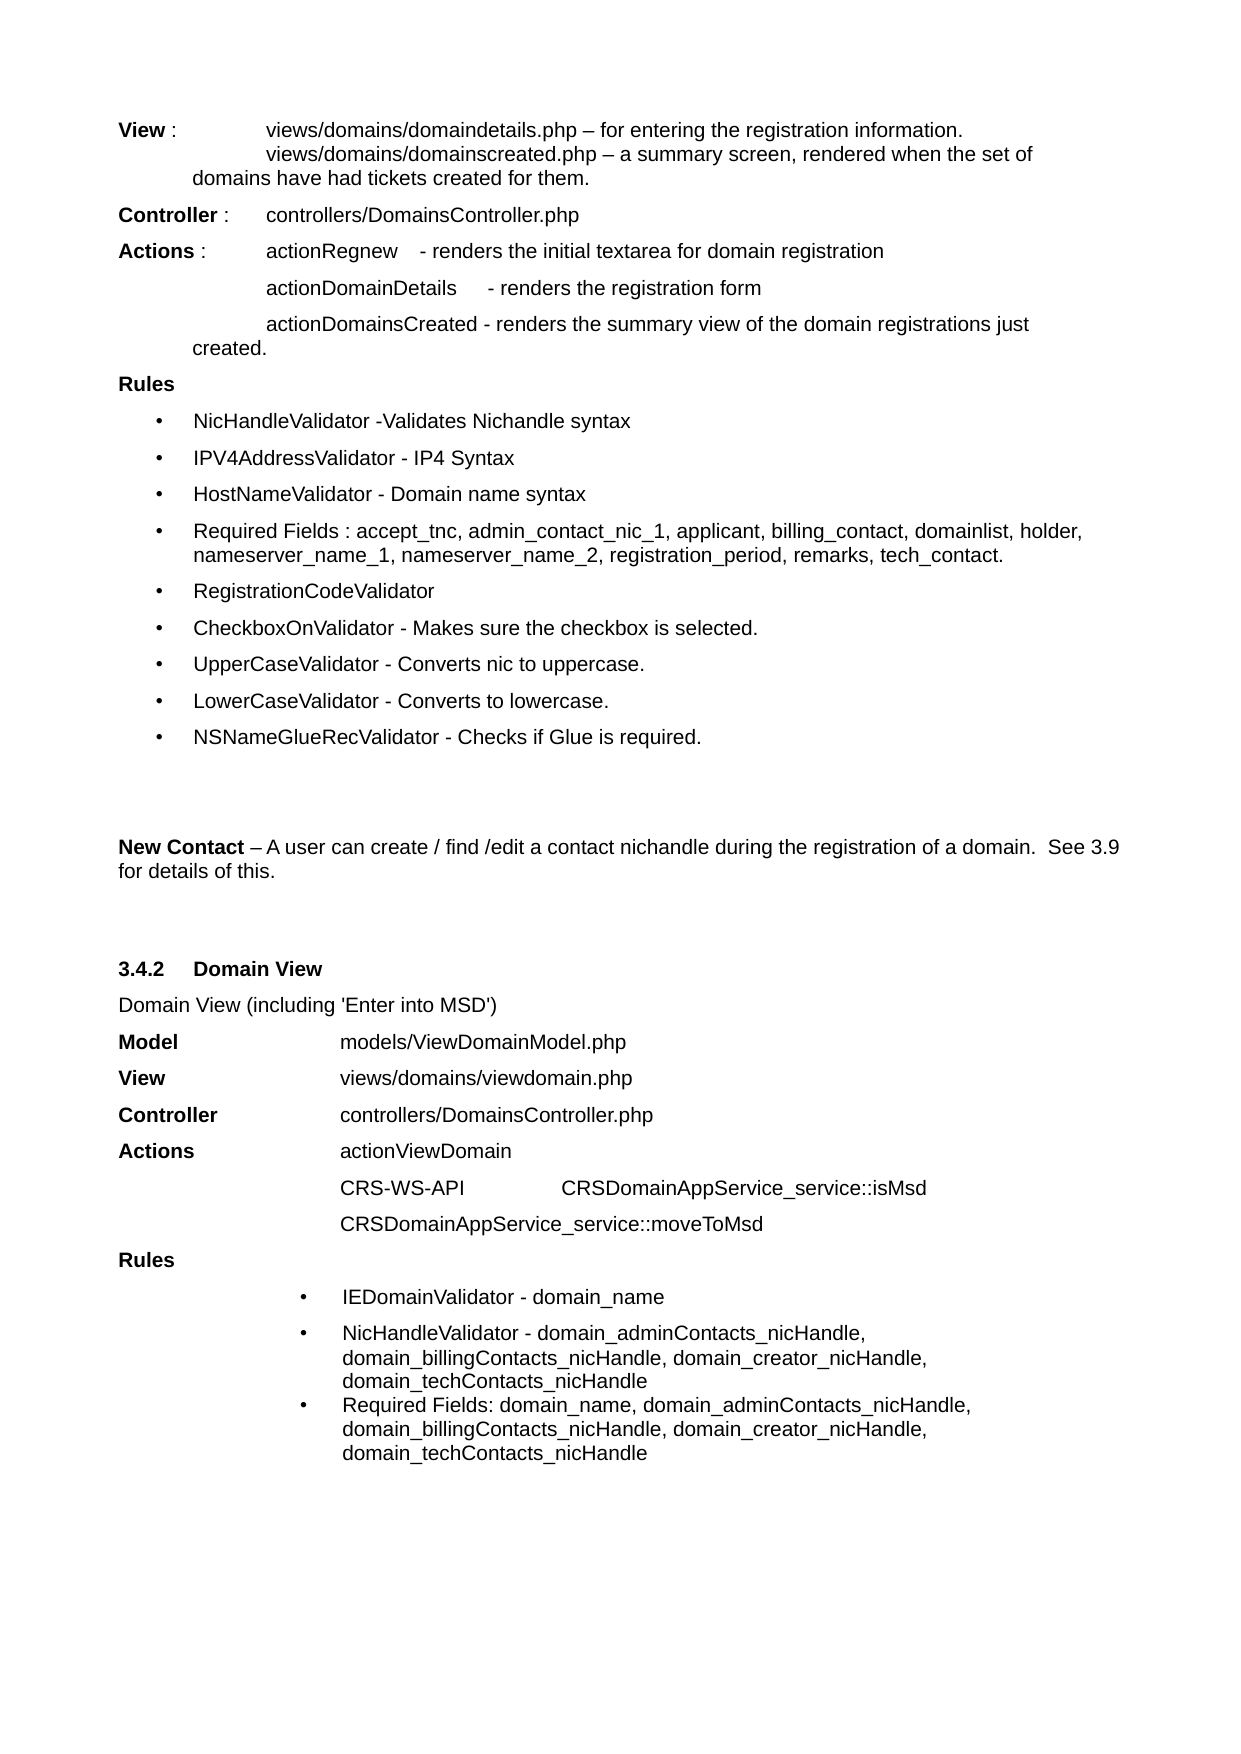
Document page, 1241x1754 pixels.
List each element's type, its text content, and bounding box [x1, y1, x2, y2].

text Model models/ViewDomainModel.php [118, 1029, 1122, 1053]
text Controller controllers/DomainsController.php [118, 1102, 1122, 1126]
list RegistrationCodeValidator [156, 579, 1122, 603]
text New Contact – A user can create / find /edit a contact nichandle during the registration of a domain. See 3.9 for details of this. [118, 835, 1122, 883]
list CheckboxOnValidator - Makes sure the checkbox is selected. [156, 616, 1122, 639]
text Rules [118, 1248, 1122, 1272]
text CRS-WS-API CRSDomainAppService_service::isMsd [118, 1175, 1122, 1199]
list UpperCaseValidator - Converts nic to uppercase. [156, 652, 1122, 676]
list HostNameValidator - Domain name syntax [156, 482, 1122, 506]
list NSNameGlueRecValidator - Checks if Glue is required. [156, 725, 1122, 749]
list Required Fields: domain_name, domain_adminContacts_nicHandle, domain_billingContacts_nicHandle, domain_creator_nicHandle, domain_techContacts_nicHandle [300, 1393, 1122, 1465]
list Required Fields : accept_tnc, admin_contact_nic_1, applicant, billing_contact, domainlist, holder, nameserver_name_1, nameserver_name_2, registration_period, remarks, tech_contact. [156, 518, 1122, 566]
text actionDomainDetails - renders the registration form [118, 275, 1122, 299]
text View : views/domains/domaindetails.php – for entering the registration information. views/domains/domainscreated.php – a summary screen, rendered when the set of domains have had tickets created for them. [118, 118, 1122, 190]
list LowerCaseValidator - Converts to lowercase. [156, 689, 1122, 713]
subtitle Domain View [118, 957, 1122, 981]
text Controller : controllers/DomainsController.php [118, 202, 1122, 226]
text View views/domains/viewdomain.php [118, 1066, 1122, 1090]
text Actions actionViewDomain [118, 1139, 1122, 1163]
list NicHandleValidator - domain_adminContacts_nicHandle, domain_billingContacts_nicHandle, domain_creator_nicHandle, domain_techContacts_nicHandle [300, 1321, 1122, 1393]
text CRSDomainAppService_service::moveToMsd [118, 1212, 1122, 1236]
list IEDomainValidator - domain_name [300, 1285, 1122, 1309]
text actionDomainsCreated - renders the summary view of the domain registrations just created. [118, 312, 1122, 360]
text Domain View (including 'Enter into MSD') [118, 993, 1122, 1017]
text Rules [118, 372, 1122, 396]
text Actions : actionRegnew - renders the initial textarea for domain registration [118, 239, 1122, 263]
list IPV4AddressValidator - IP4 Syntax [156, 445, 1122, 469]
list NicHandleValidator -Validates Nichandle syntax [156, 409, 1122, 433]
